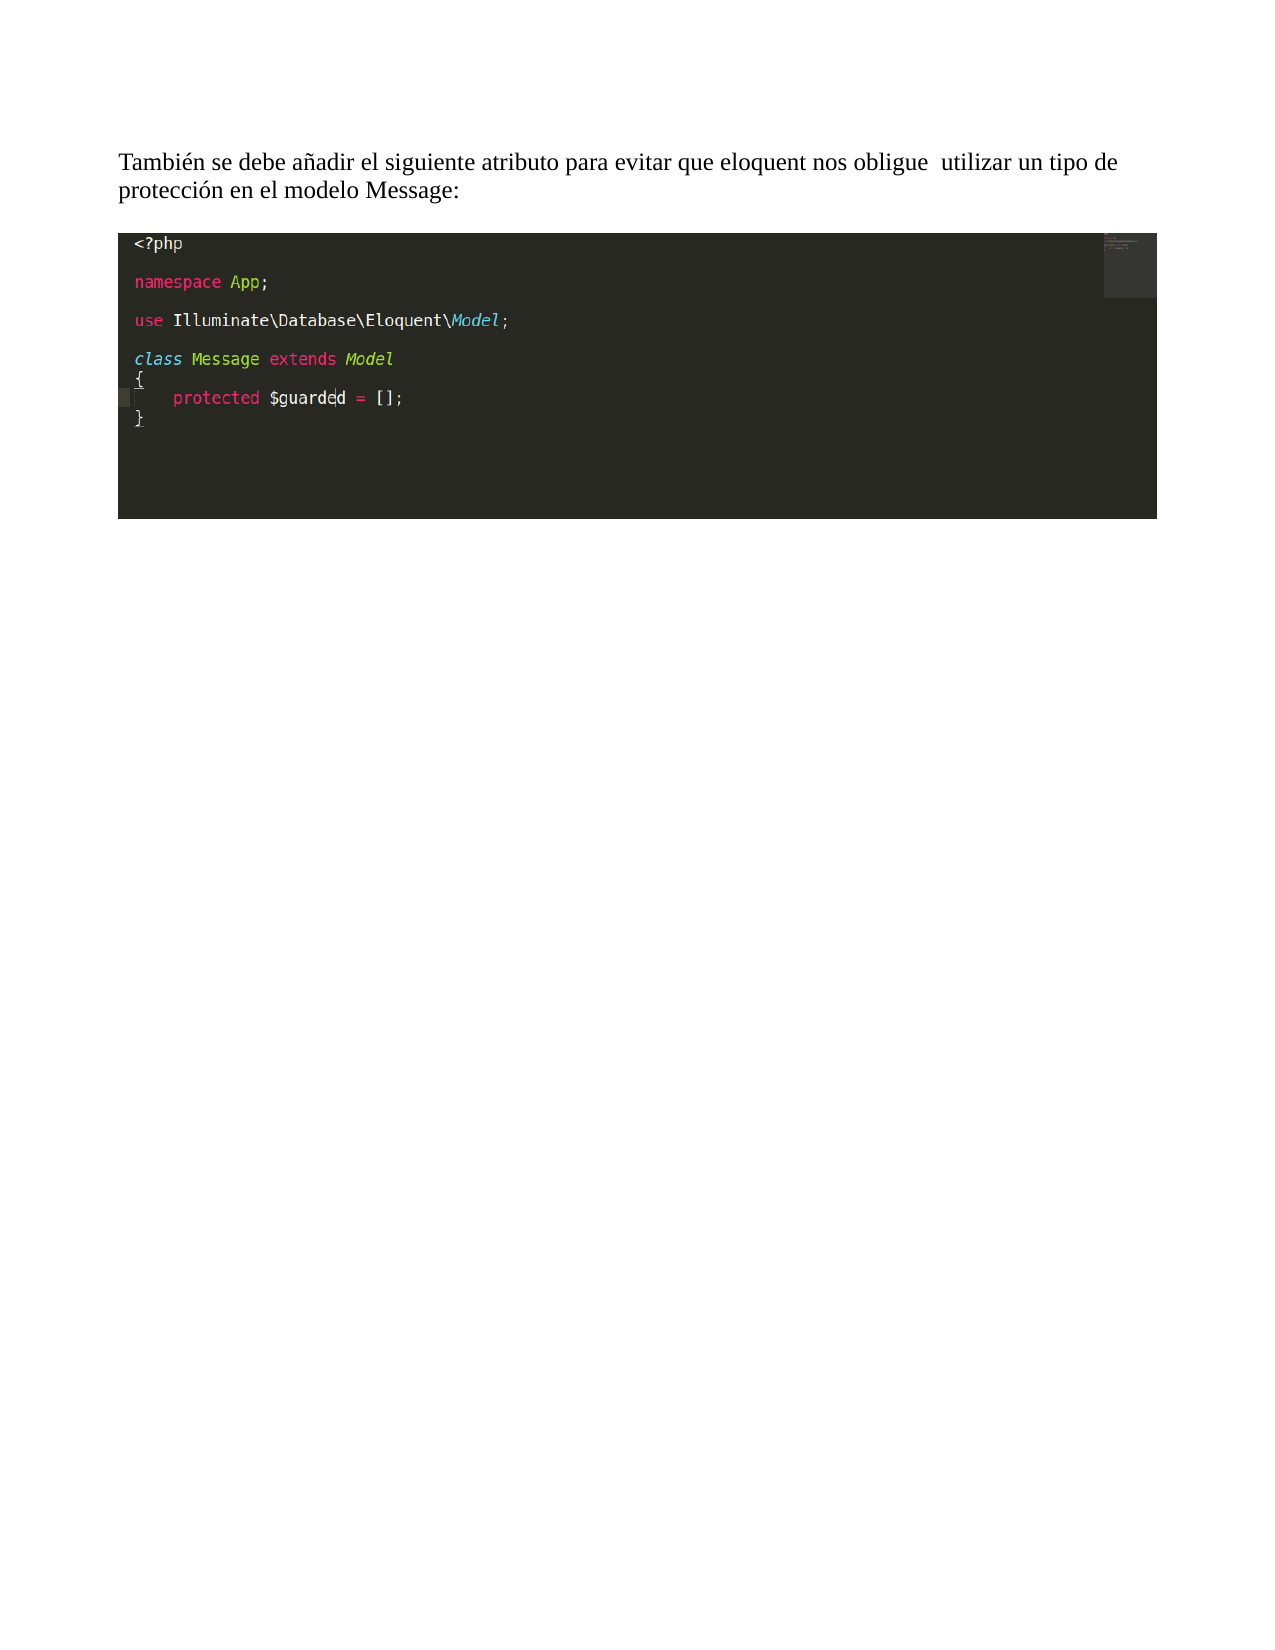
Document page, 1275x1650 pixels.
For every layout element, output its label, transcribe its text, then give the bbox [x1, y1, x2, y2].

text También se debe añadir el siguiente atributo para evitar que eloquent nos obligue utilizar un tipo de protección en el modelo Message: [118, 147, 1157, 204]
picture [118, 233, 1157, 519]
